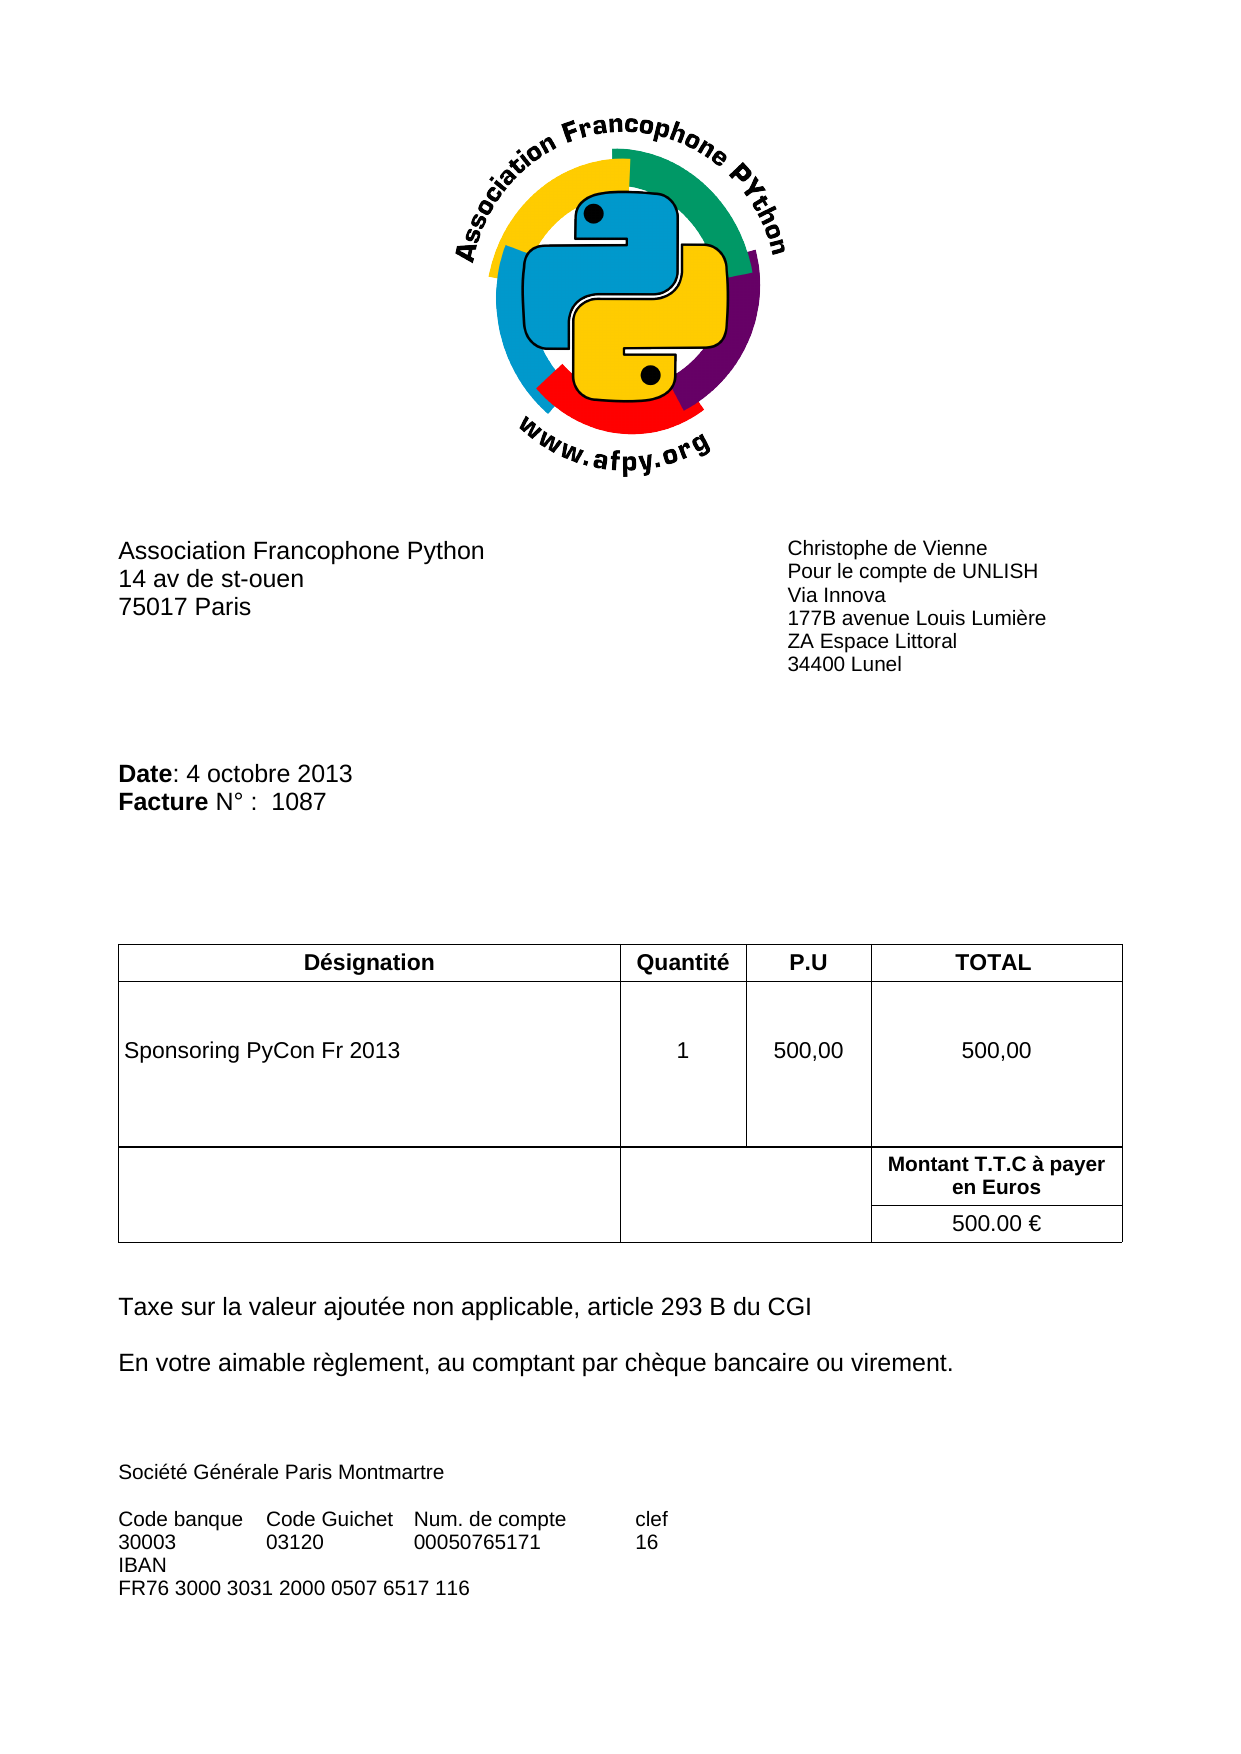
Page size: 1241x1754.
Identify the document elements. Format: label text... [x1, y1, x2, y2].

table_cell 1 [621, 982, 746, 1146]
table_header Désignation [119, 945, 620, 981]
table_header Association Francophone Python 14 av de st-ouen 75017 Paris [118, 537, 535, 676]
table_header TOTAL [872, 945, 1122, 981]
table_header Quantité [621, 945, 746, 981]
text Date: 4 octobre 2013 [118, 760, 1122, 788]
table_cell 500.00 € [872, 1206, 1122, 1242]
text Code banque Code Guichet Num. de compte clef [118, 1507, 1122, 1530]
text Facture N° : 1087 [118, 788, 1122, 816]
text 30003 03120 00050765171 16 [118, 1530, 1122, 1553]
table_header P.U [747, 945, 871, 981]
text FR76 3000 3031 2000 0507 6517 116 [118, 1577, 1122, 1600]
table_header Christophe de Vienne Pour le compte de UNLISH Via Innova 177B avenue Louis Lumière ZA Espace Littoral 34400 Lunel [787, 537, 1122, 676]
picture [455, 118, 785, 477]
text En votre aimable règlement, au comptant par chèque bancaire ou virement. [118, 1349, 1122, 1377]
table_header Montant T.T.C à payer en Euros [872, 1148, 1122, 1204]
table_cell 500,00 [747, 982, 871, 1146]
text IBAN [118, 1553, 1122, 1577]
text Taxe sur la valeur ajoutée non applicable, article 293 B du CGI [118, 1293, 1122, 1321]
table_header [621, 1148, 871, 1242]
text Société Générale Paris Montmartre [118, 1461, 1122, 1484]
table_header [119, 1148, 620, 1242]
table_header [535, 537, 787, 676]
table_cell Sponsoring PyCon Fr 2013 [119, 982, 620, 1146]
table_cell 500,00 [872, 982, 1122, 1146]
